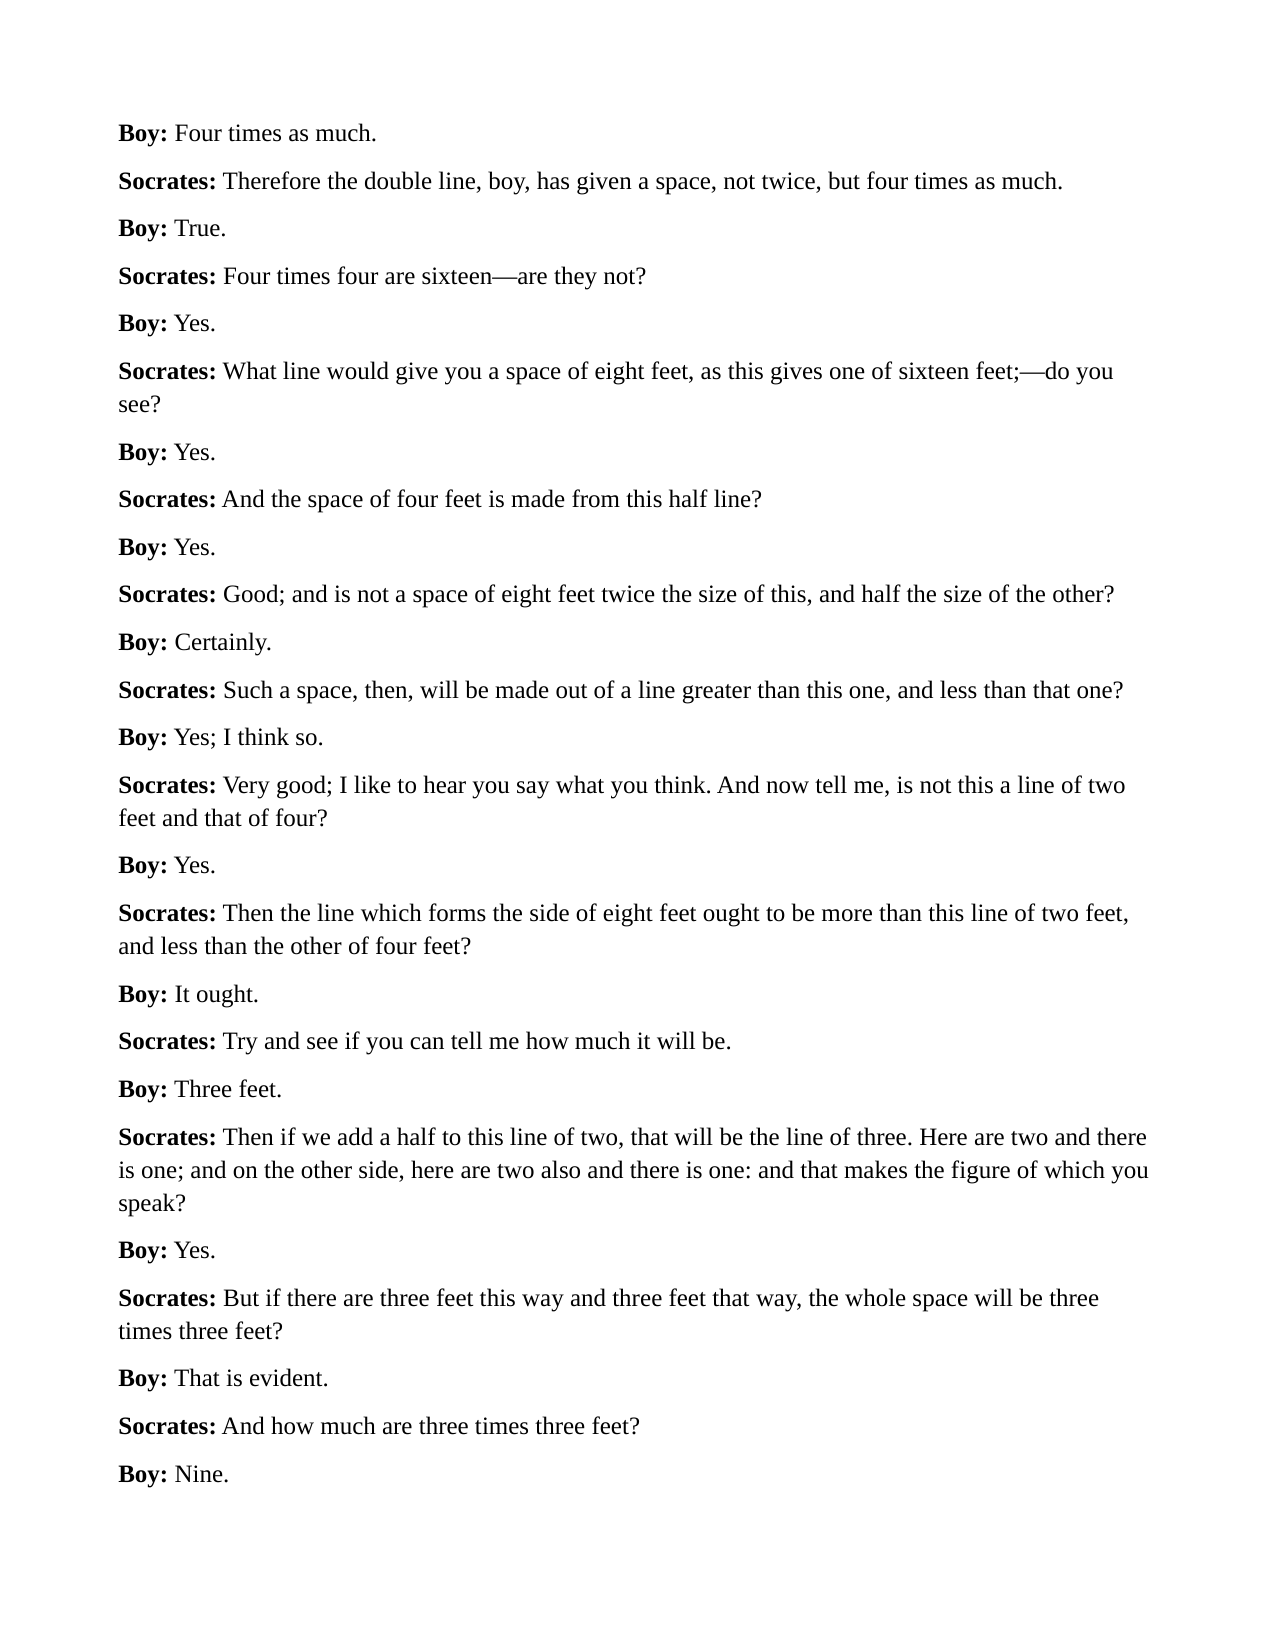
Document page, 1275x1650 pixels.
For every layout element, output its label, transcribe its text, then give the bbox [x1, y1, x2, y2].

text Socrates: Then if we add a half to this line of two, that will be the line of three. Here are two and there is one; and on the other side, here are two also and there is one: and that makes the figure of which you speak? [118, 1122, 1157, 1216]
text Socrates: Therefore the double line, boy, has given a space, not twice, but four times as much. [118, 166, 1157, 194]
text Boy: That is evident. [118, 1363, 1157, 1392]
text Socrates: What line would give you a space of eight feet, as this gives one of sixteen feet;—do you see? [118, 356, 1157, 418]
text Boy: Yes; I think so. [118, 722, 1157, 751]
text Boy: Four times as much. [118, 118, 1157, 147]
text Boy: Yes. [118, 437, 1157, 466]
text Socrates: Good; and is not a space of eight feet twice the size of this, and half the size of the other? [118, 579, 1157, 608]
text Socrates: Four times four are sixteen—are they not? [118, 261, 1157, 290]
text Socrates: Such a space, then, will be made out of a line greater than this one, and less than that one? [118, 675, 1157, 703]
text Boy: Yes. [118, 1235, 1157, 1264]
text Boy: Certainly. [118, 627, 1157, 656]
text Socrates: Then the line which forms the side of eight feet ought to be more than this line of two feet, and less than the other of four feet? [118, 898, 1157, 960]
text Socrates: And how much are three times three feet? [118, 1411, 1157, 1440]
text Boy: Yes. [118, 308, 1157, 337]
text Socrates: Try and see if you can tell me how much it will be. [118, 1026, 1157, 1055]
text Boy: True. [118, 213, 1157, 242]
text Boy: Yes. [118, 851, 1157, 879]
text Boy: Three feet. [118, 1074, 1157, 1103]
text Boy: Nine. [118, 1459, 1157, 1487]
text Boy: Yes. [118, 532, 1157, 561]
text Socrates: But if there are three feet this way and three feet that way, the whole space will be three times three feet? [118, 1283, 1157, 1345]
text Socrates: Very good; I like to hear you say what you think. And now tell me, is not this a line of two feet and that of four? [118, 770, 1157, 832]
text Boy: It ought. [118, 979, 1157, 1008]
text Socrates: And the space of four feet is made from this half line? [118, 484, 1157, 513]
